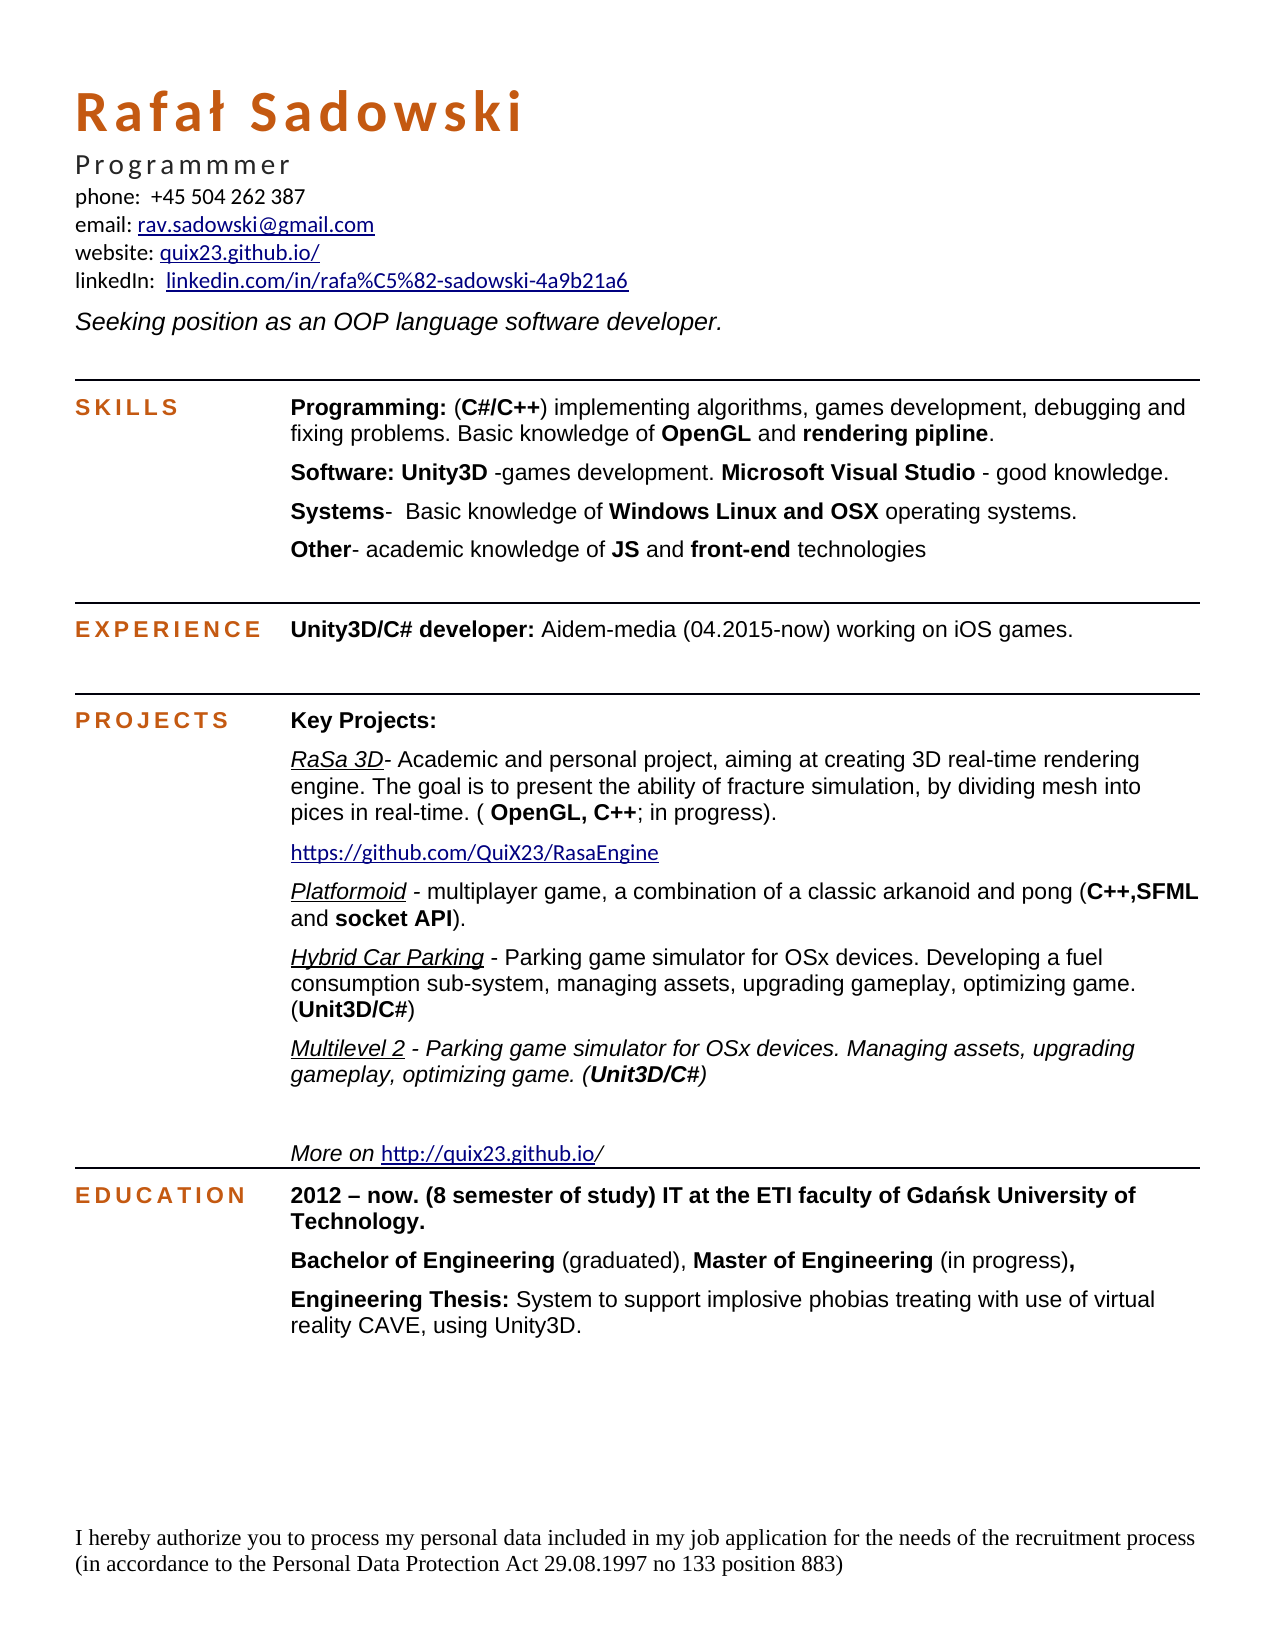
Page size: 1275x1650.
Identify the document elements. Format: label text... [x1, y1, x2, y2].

table_cell [290, 563, 1200, 602]
text Programmmer [75, 146, 1200, 182]
text linkedIn: linkedin.com/in/rafa%C5%82-sadowski-4a9b21a6 [75, 266, 1200, 294]
text Seeking position as an OOP language software developer. [75, 306, 1200, 335]
table_cell Unity3D/C# developer: Aidem-media (04.2015-now) working on iOS games. [290, 604, 1200, 693]
table_header Programming: (C#/C++) implementing algorithms, games development, debugging and fixing problems. Basic knowledge of OpenGL and rendering pipline. Software: Unity3D -games development. Microsoft Visual Studio - good knowledge. Systems- Basic knowledge of Windows Linux and OSX operating systems. Other- academic knowledge of JS and front-end technologies [290, 381, 1200, 563]
table_cell Key Projects: RaSa 3D- Academic and personal project, aiming at creating 3D real-time rendering engine. The goal is to present the ability of fracture simulation, by dividing mesh into pices in real-time. ( OpenGL, C++; in progress). https://github.com/QuiX23/RasaEngine Platformoid - multiplayer game, a combination of a classic arkanoid and pong (C++,SFML and socket API). Hybrid Car Parking - Parking game simulator for OSx devices. Developing a fuel consumption sub-system, managing assets, upgrading gameplay, optimizing game. (Unit3D/C#) Multilevel 2 - Parking game simulator for OSx devices. Managing assets, upgrading gameplay, optimizing game. (Unit3D/C#) More on http://quix23.github.io/ [290, 695, 1200, 1167]
text Rafał Sadowski [75, 75, 1200, 146]
table_cell Education [75, 1169, 282, 1363]
table_cell [282, 604, 290, 693]
text email: rav.sadowski@gmail.com [75, 210, 1200, 238]
table_header [282, 381, 290, 563]
table_cell [282, 1169, 290, 1363]
text phone: +45 504 262 387 [75, 182, 1200, 210]
table_cell [282, 563, 290, 602]
table_cell 2012 – now. (8 semester of study) IT at the ETI faculty of Gdańsk University of Technology. Bachelor of Engineering (graduated), Master of Engineering (in progress), Engineering Thesis: System to support implosive phobias treating with use of virtual reality CAVE, using Unity3D. [290, 1169, 1200, 1363]
table_cell Projects [75, 695, 282, 1167]
table_cell [75, 563, 282, 602]
table_cell [282, 695, 290, 1167]
table_header Skills [75, 381, 282, 563]
text website: quix23.github.io/ [75, 238, 1200, 266]
table_cell Experience [75, 604, 282, 693]
